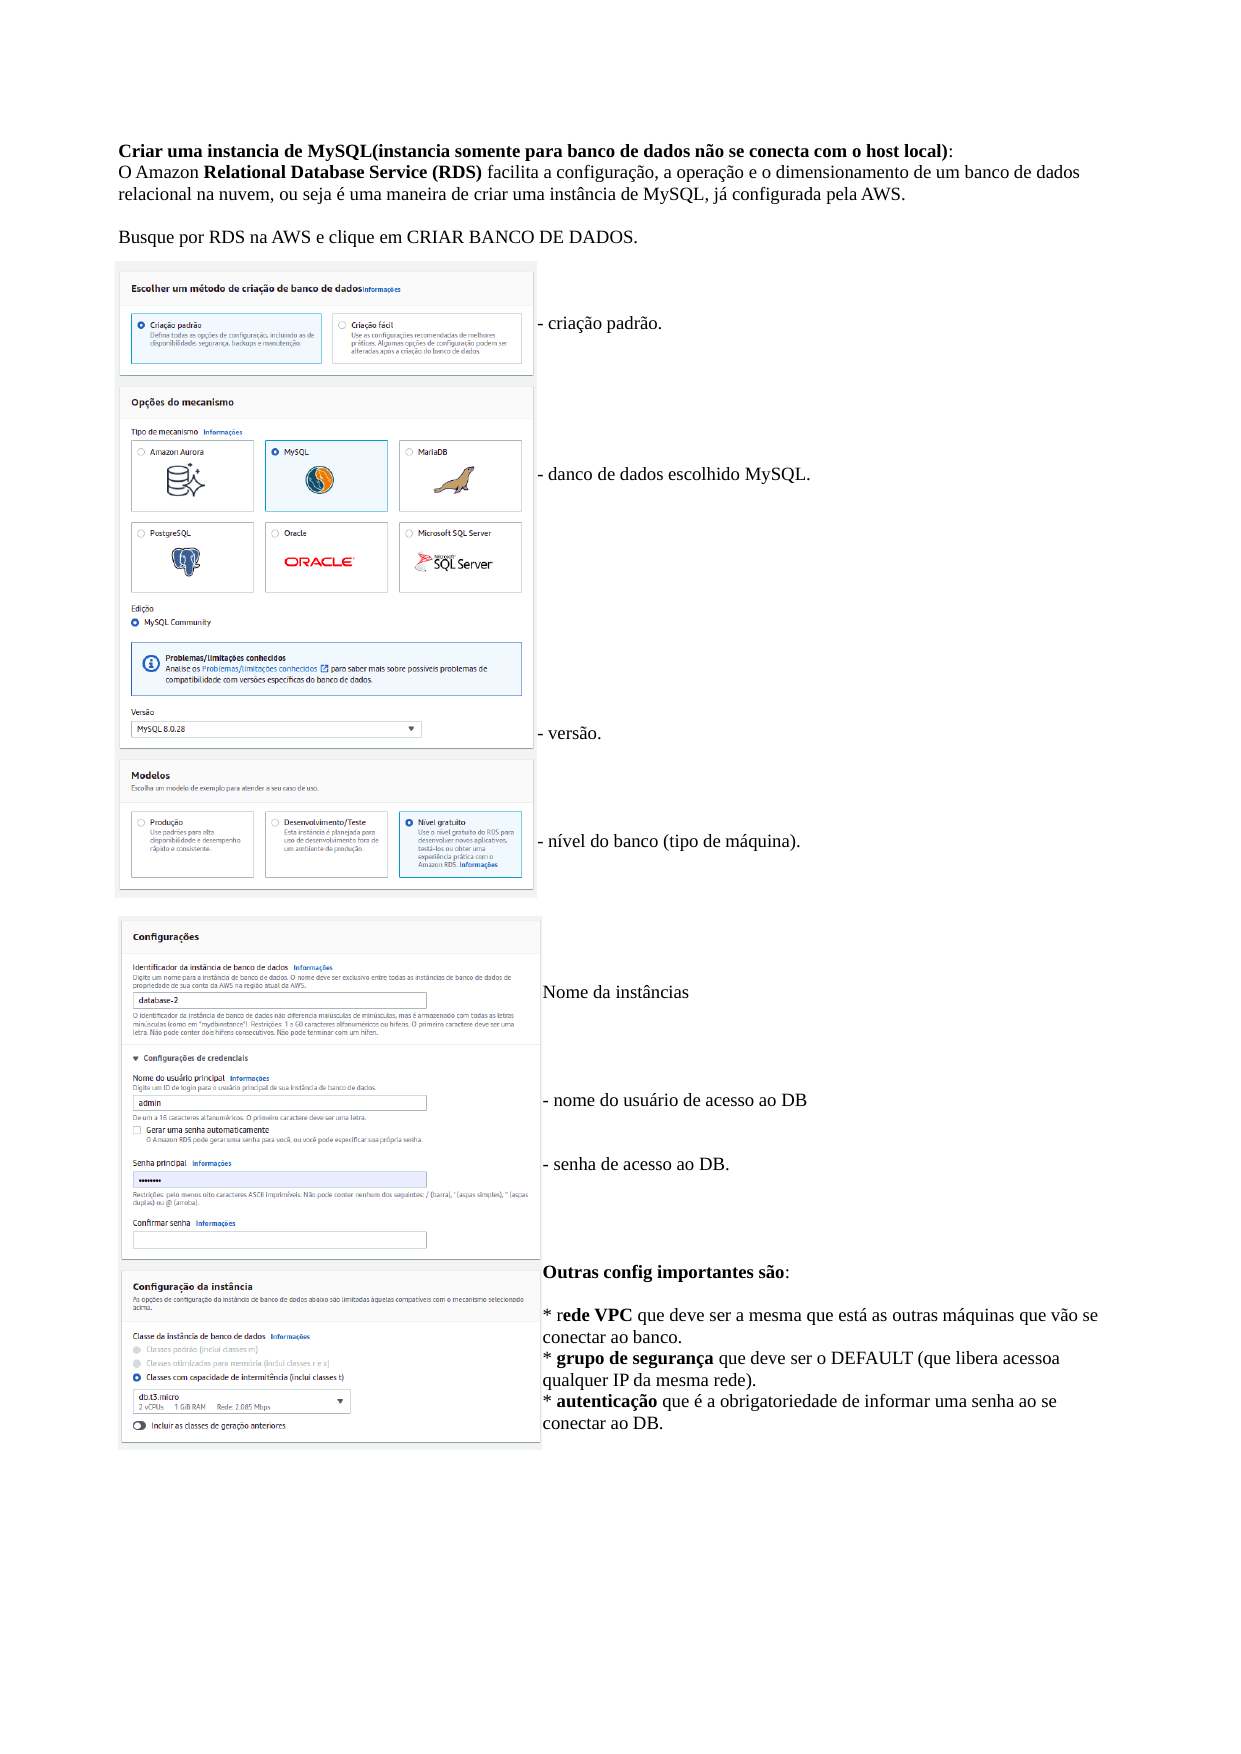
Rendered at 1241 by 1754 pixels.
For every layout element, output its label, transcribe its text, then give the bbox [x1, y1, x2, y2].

text Criar uma instancia de MySQL(instancia somente para banco de dados não se conecta com o host local): [118, 140, 1122, 161]
text Busque por RDS na AWS e clique em CRIAR BANCO DE DADOS. [118, 226, 1122, 247]
text Nome da instâncias [543, 981, 1122, 1002]
text * autenticação que é a obrigatoriedade de informar uma senha ao se conectar ao DB. [543, 1390, 1122, 1433]
text - criação padrão. [537, 312, 1122, 334]
text - nome do usuário de acesso ao DB [543, 1088, 1122, 1110]
text O Amazon Relational Database Service (RDS) facilita a configuração, a operação e o dimensionamento de um banco de dados relacional na nuvem, ou seja é uma maneira de criar uma instância de MySQL, já configurada pela AWS. [118, 161, 1122, 204]
text - versão. [537, 722, 1122, 743]
picture [114, 261, 537, 898]
picture [117, 916, 543, 1450]
text * rede VPC que deve ser a mesma que está as outras máquinas que vão se conectar ao banco. [543, 1304, 1122, 1347]
text * grupo de segurança que deve ser o DEFAULT (que libera acessoa qualquer IP da mesma rede). [543, 1347, 1122, 1390]
text - danco de dados escolhido MySQL. [537, 463, 1122, 485]
text - senha de acesso ao DB. [543, 1153, 1122, 1175]
text Outras config importantes são: [543, 1261, 1122, 1282]
text - nível do banco (tipo de máquina). [537, 830, 1122, 851]
